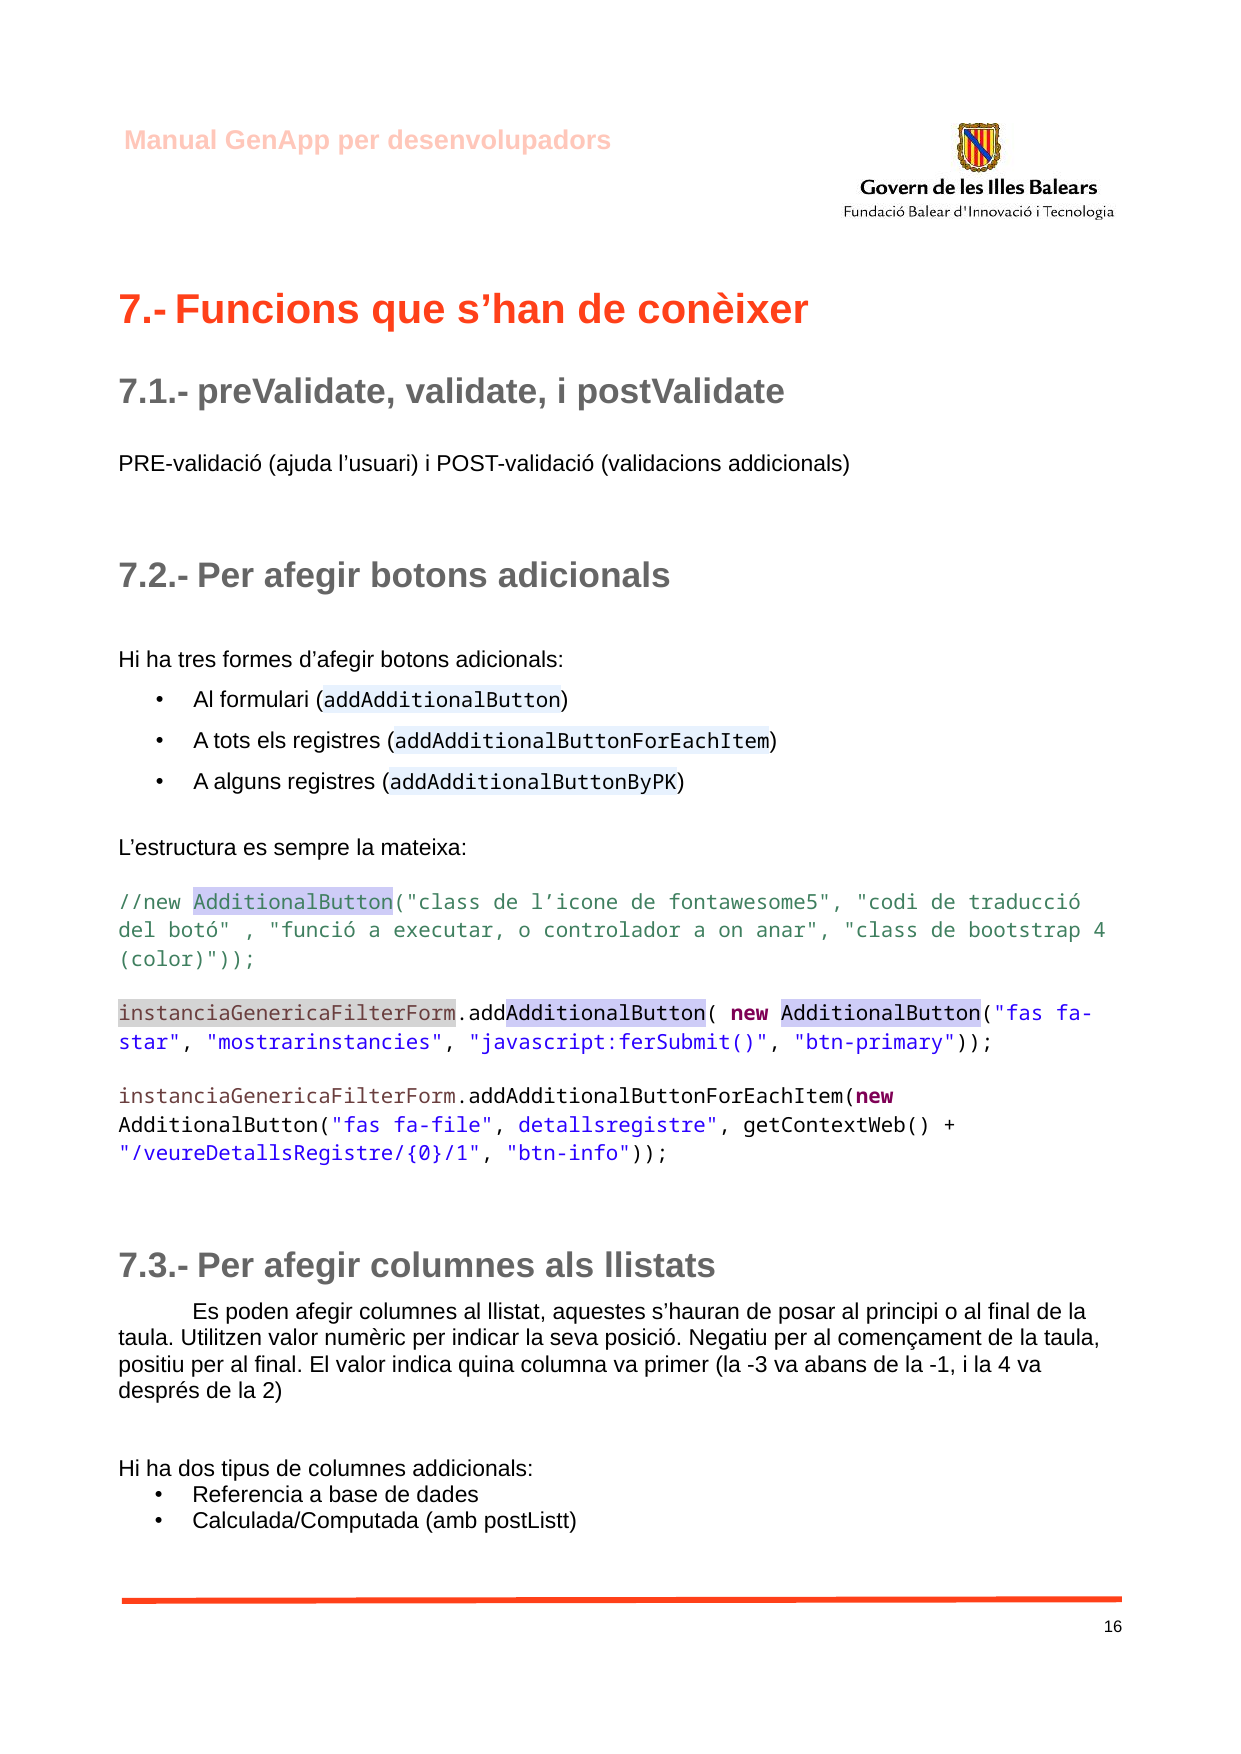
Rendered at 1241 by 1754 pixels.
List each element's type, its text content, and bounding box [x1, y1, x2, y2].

subtitle Funcions que s’han de conèixer [118, 285, 1122, 333]
list Calculada/Computada (amb postListt) [154, 1507, 1122, 1534]
list A alguns registres (addAdditionalButtonByPK) [156, 767, 1122, 795]
picture [840, 123, 1117, 220]
text instanciaGenericaFilterForm.addAdditionalButton( new AdditionalButton("fas fa-star", "mostrarinstancies", "javascript:ferSubmit()", "btn-primary")); [118, 998, 1122, 1055]
text Es poden afegir columnes al llistat, aquestes s’hauran de posar al principi o al final de la taula. Utilitzen valor numèric per indicar la seva posició. Negatiu per al començament de la taula, positiu per al final. El valor indica quina columna va primer (la -3 va abans de la -1, i la 4 va després de la 2) [118, 1298, 1122, 1403]
list Al formulari (addAdditionalButton) [156, 685, 1122, 713]
subtitle preValidate, validate, i postValidate [118, 370, 1122, 411]
subtitle Per afegir columnes als llistats [118, 1245, 1122, 1285]
subtitle Per afegir botons adicionals [118, 554, 1122, 595]
text L’estructura es sempre la mateixa: [118, 834, 1122, 860]
text //new AdditionalButton("class de l’icone de fontawesome5", "codi de traducció del botó" , "funció a executar, o controlador a on anar", "class de bootstrap 4 (color)")); [118, 887, 1122, 972]
text Hi ha tres formes d’afegir botons adicionals: [118, 646, 1122, 672]
text Hi ha dos tipus de columnes addicionals: [118, 1455, 1122, 1481]
list A tots els registres (addAdditionalButtonForEachItem) [156, 726, 1122, 754]
text PRE-validació (ajuda l’usuari) i POST-validació (validacions addicionals) [118, 450, 1122, 476]
list Referencia a base de dades [154, 1481, 1122, 1507]
text instanciaGenericaFilterForm.addAdditionalButtonForEachItem(new AdditionalButton("fas fa-file", detallsregistre", getContextWeb() + "/veureDetallsRegistre/{0}/1", "btn-info")); [118, 1082, 1122, 1167]
